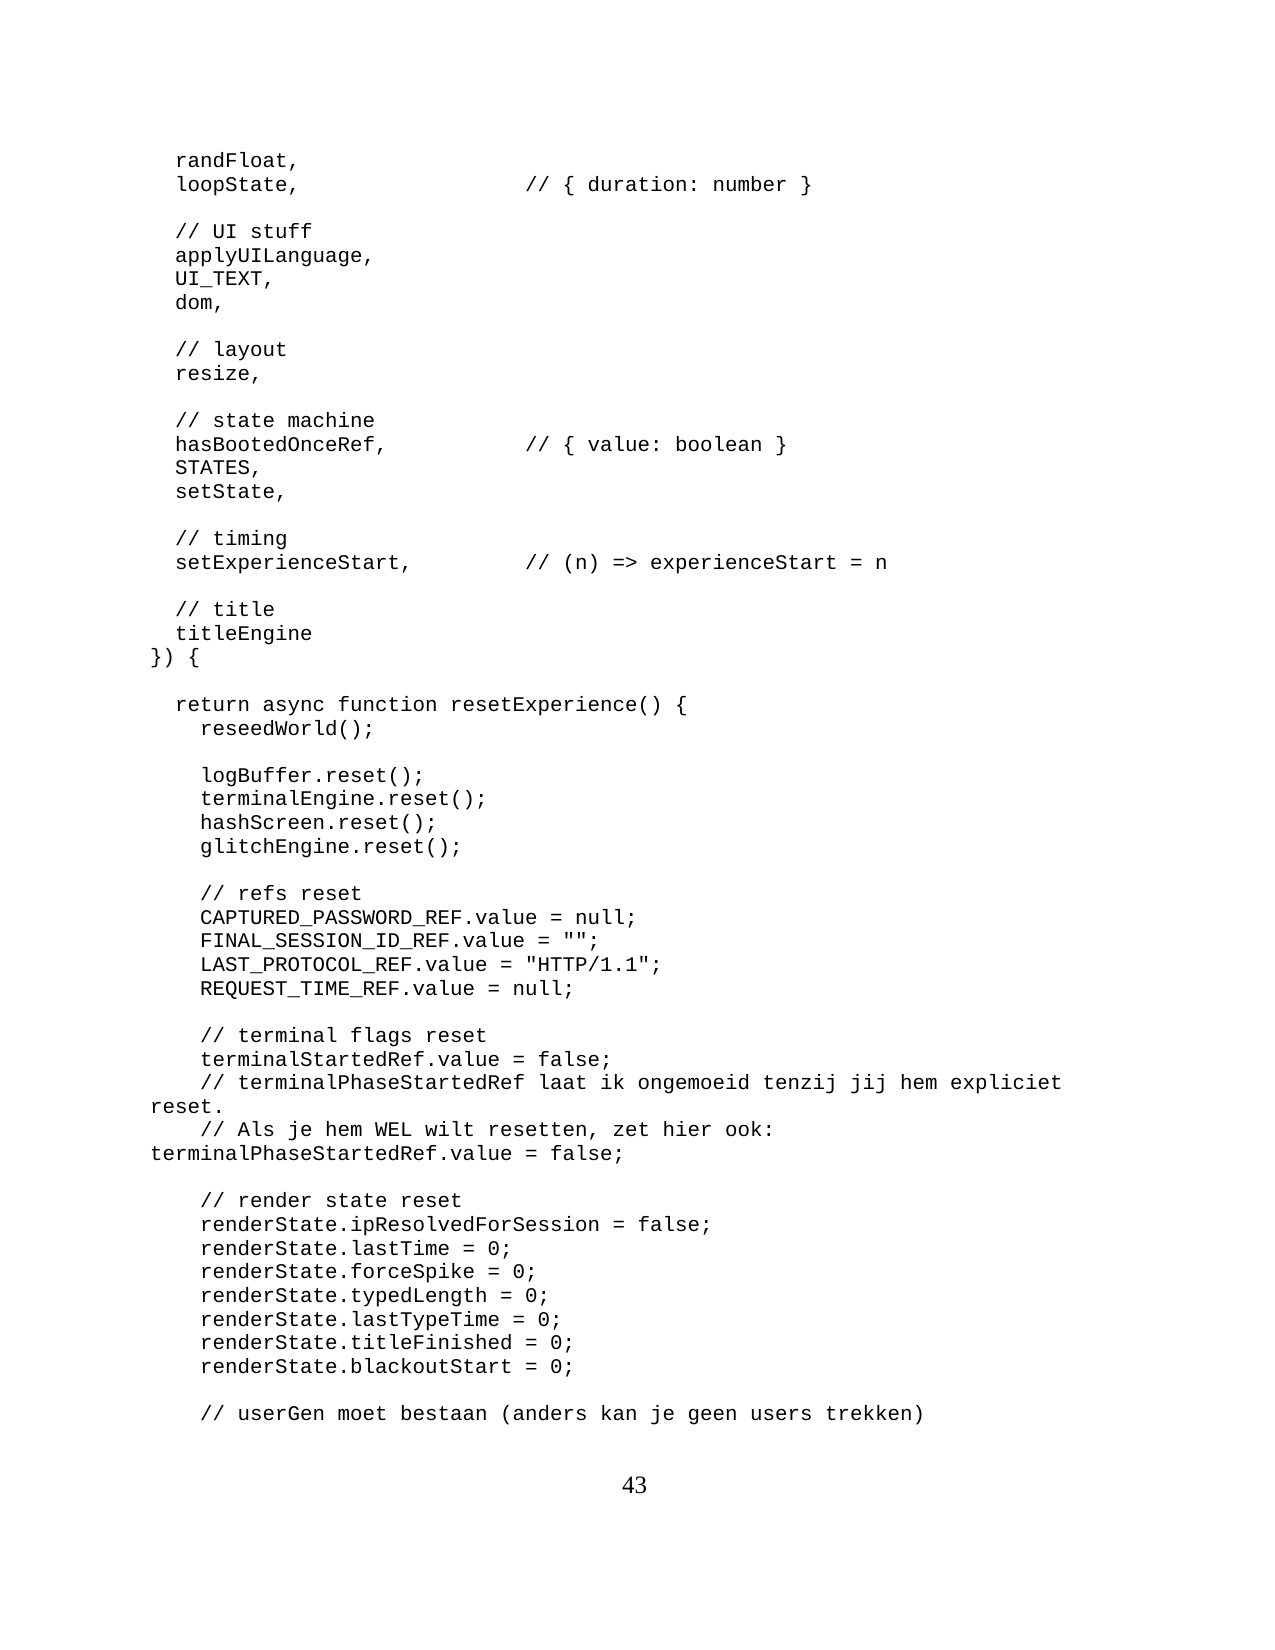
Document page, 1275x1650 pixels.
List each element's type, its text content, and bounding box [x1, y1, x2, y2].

text setExperienceStart, // (n) => experienceStart = n [150, 552, 1125, 576]
text return async function resetExperience() { [150, 694, 1125, 717]
text REQUEST_TIME_REF.value = null; [150, 978, 1125, 1001]
text terminalStartedRef.value = false; [150, 1048, 1125, 1072]
text FINAL_SESSION_ID_REF.value = ""; [150, 930, 1125, 954]
text // terminalPhaseStartedRef laat ik ongemoeid tenzij jij hem expliciet reset. [150, 1072, 1125, 1119]
text // title [150, 599, 1125, 623]
text // layout [150, 339, 1125, 363]
text dom, [150, 292, 1125, 316]
text renderState.lastTime = 0; [150, 1238, 1125, 1261]
text resize, [150, 363, 1125, 386]
text renderState.titleFinished = 0; [150, 1332, 1125, 1356]
text glitchEngine.reset(); [150, 836, 1125, 859]
text loopState, // { duration: number } [150, 174, 1125, 197]
text // UI stuff [150, 221, 1125, 244]
text // Als je hem WEL wilt resetten, zet hier ook: terminalPhaseStartedRef.value = false; [150, 1119, 1125, 1167]
text // timing [150, 528, 1125, 552]
text renderState.typedLength = 0; [150, 1285, 1125, 1309]
text }) { [150, 647, 1125, 670]
text // userGen moet bestaan (anders kan je geen users trekken) [150, 1403, 1125, 1427]
text // terminal flags reset [150, 1025, 1125, 1048]
text renderState.lastTypeTime = 0; [150, 1309, 1125, 1332]
text // render state reset [150, 1190, 1125, 1214]
text LAST_PROTOCOL_REF.value = "HTTP/1.1"; [150, 954, 1125, 978]
text renderState.forceSpike = 0; [150, 1261, 1125, 1285]
text hasBootedOnceRef, // { value: boolean } [150, 434, 1125, 457]
text renderState.blackoutStart = 0; [150, 1356, 1125, 1379]
text hashScreen.reset(); [150, 812, 1125, 836]
text // refs reset [150, 883, 1125, 907]
text renderState.ipResolvedForSession = false; [150, 1214, 1125, 1238]
text // state machine [150, 410, 1125, 434]
text reseedWorld(); [150, 717, 1125, 741]
text titleEngine [150, 623, 1125, 647]
text logBuffer.reset(); [150, 765, 1125, 788]
text CAPTURED_PASSWORD_REF.value = null; [150, 907, 1125, 930]
text terminalEngine.reset(); [150, 788, 1125, 812]
text applyUILanguage, [150, 244, 1125, 268]
text setState, [150, 481, 1125, 505]
text UI_TEXT, [150, 268, 1125, 292]
text STATES, [150, 457, 1125, 481]
text randFloat, [150, 150, 1125, 174]
